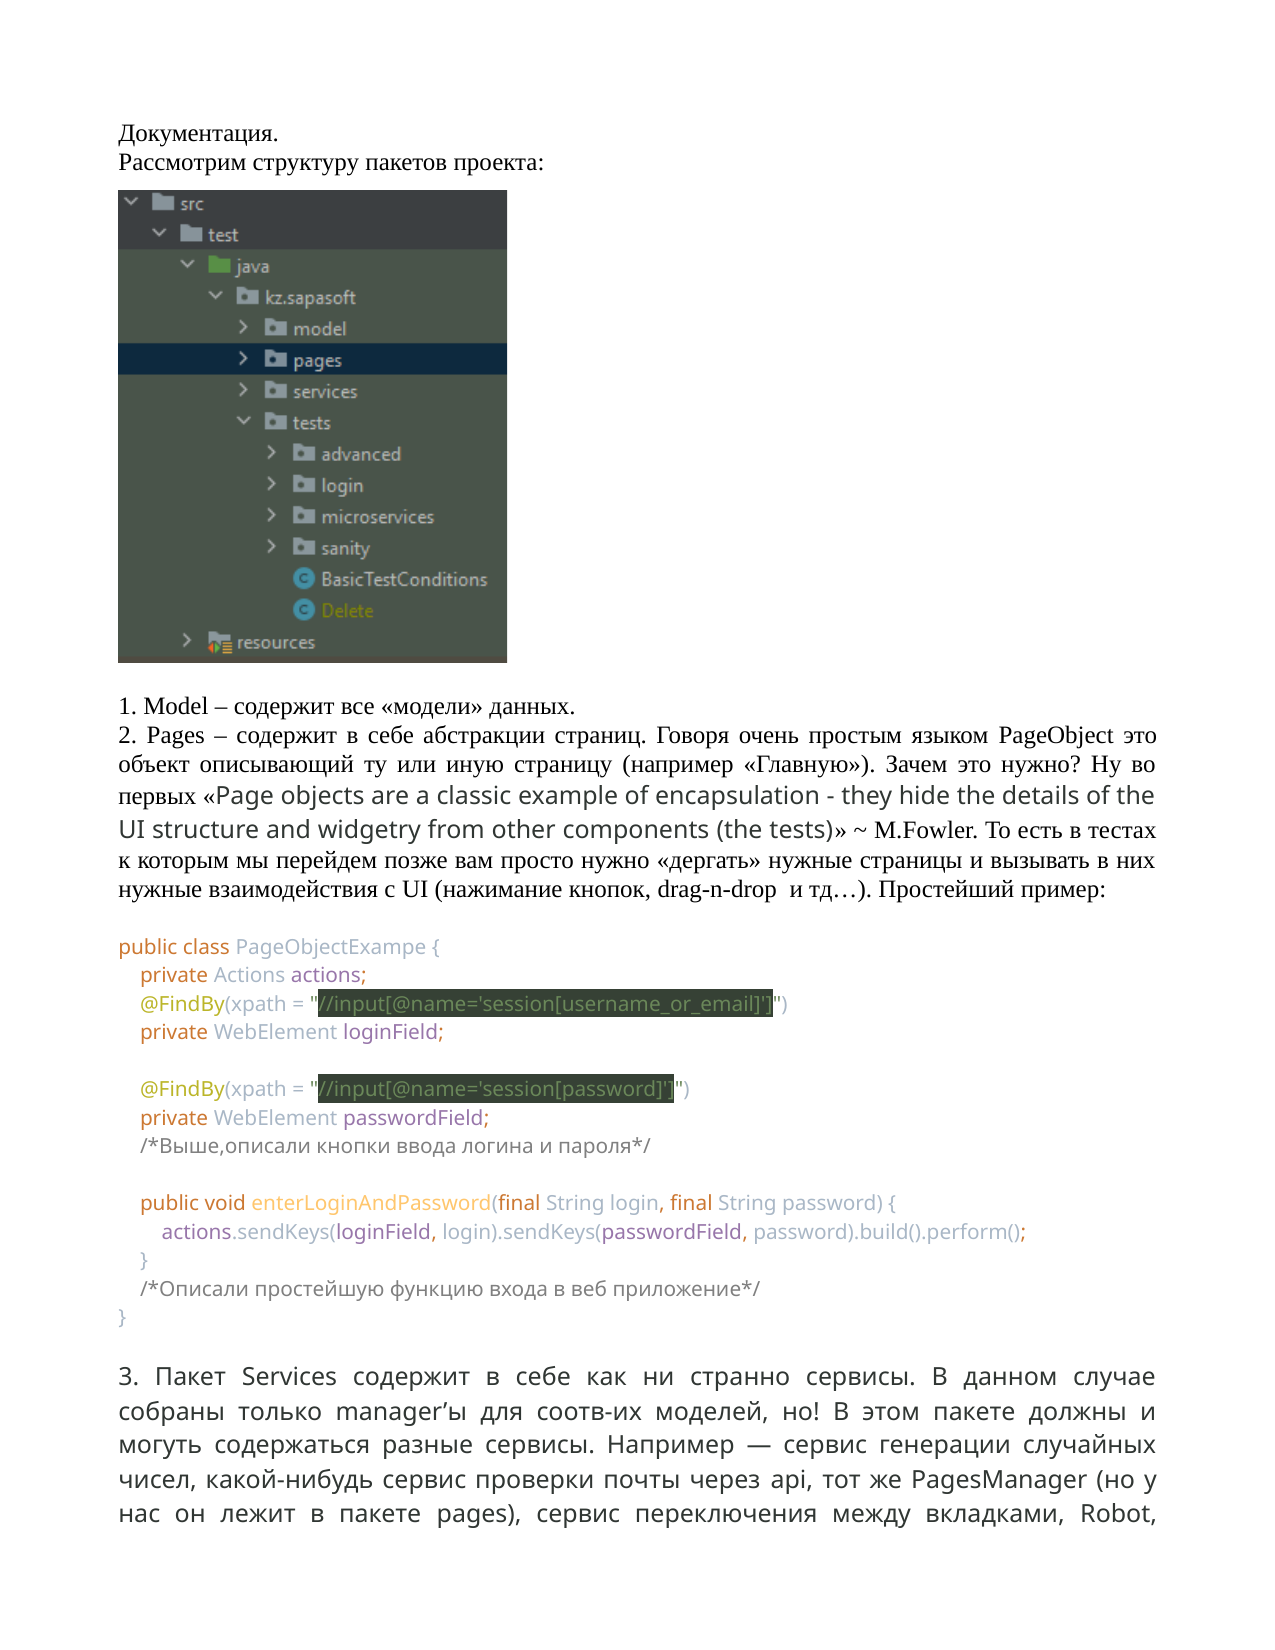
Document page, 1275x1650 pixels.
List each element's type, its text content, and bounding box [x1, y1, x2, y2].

picture [118, 190, 508, 663]
text Рассмотрим структуру пакетов проекта: [118, 147, 1157, 176]
text Документация. [118, 118, 1157, 147]
text 2. Pages – содержит в себе абстракции страниц. Говоря очень простым языком PageObject это объект описывающий ту или иную страницу (например «Главную»). Зачем это нужно? Ну во первых «Page objects are a classic example of encapsulation - they hide the details of the UI structure and widgetry from other components (the tests)» ~ M.Fowler. То есть в тестах к которым мы перейдем позже вам просто нужно «дергать» нужные страницы и вызывать в них нужные взаимодействия с UI (нажимание кнопок, drag-n-drop и тд…). Простейший пример: [118, 720, 1157, 903]
text public class PageObjectExampe { private Actions actions; @FindBy(xpath = "//input[@name='session[username_or_email]']") private WebElement loginField; @FindBy(xpath = "//input[@name='session[password]']") private WebElement passwordField; /*Выше,описали кнопки ввода логина и пароля*/ public void enterLoginAndPassword(final String login, final String password) { actions.sendKeys(loginField, login).sendKeys(passwordField, password).build().perform(); } /*Описали простейшую функцию входа в веб приложение*/ } [118, 932, 1157, 1331]
text 3. Пакет Services содержит в себе как ни странно сервисы. В данном случае собраны только manager’ы для соотв-их моделей, но! В этом пакете должны и могуть содержаться разные сервисы. Например — сервис генерации случайных чисел, какой-нибудь сервис проверки почты через api, тот же PagesManager (но у нас он лежит в пакете pages), сервис переключения между вкладками, Robot, [118, 1359, 1157, 1529]
text 1. Model – содержит все «модели» данных. [118, 691, 1157, 720]
